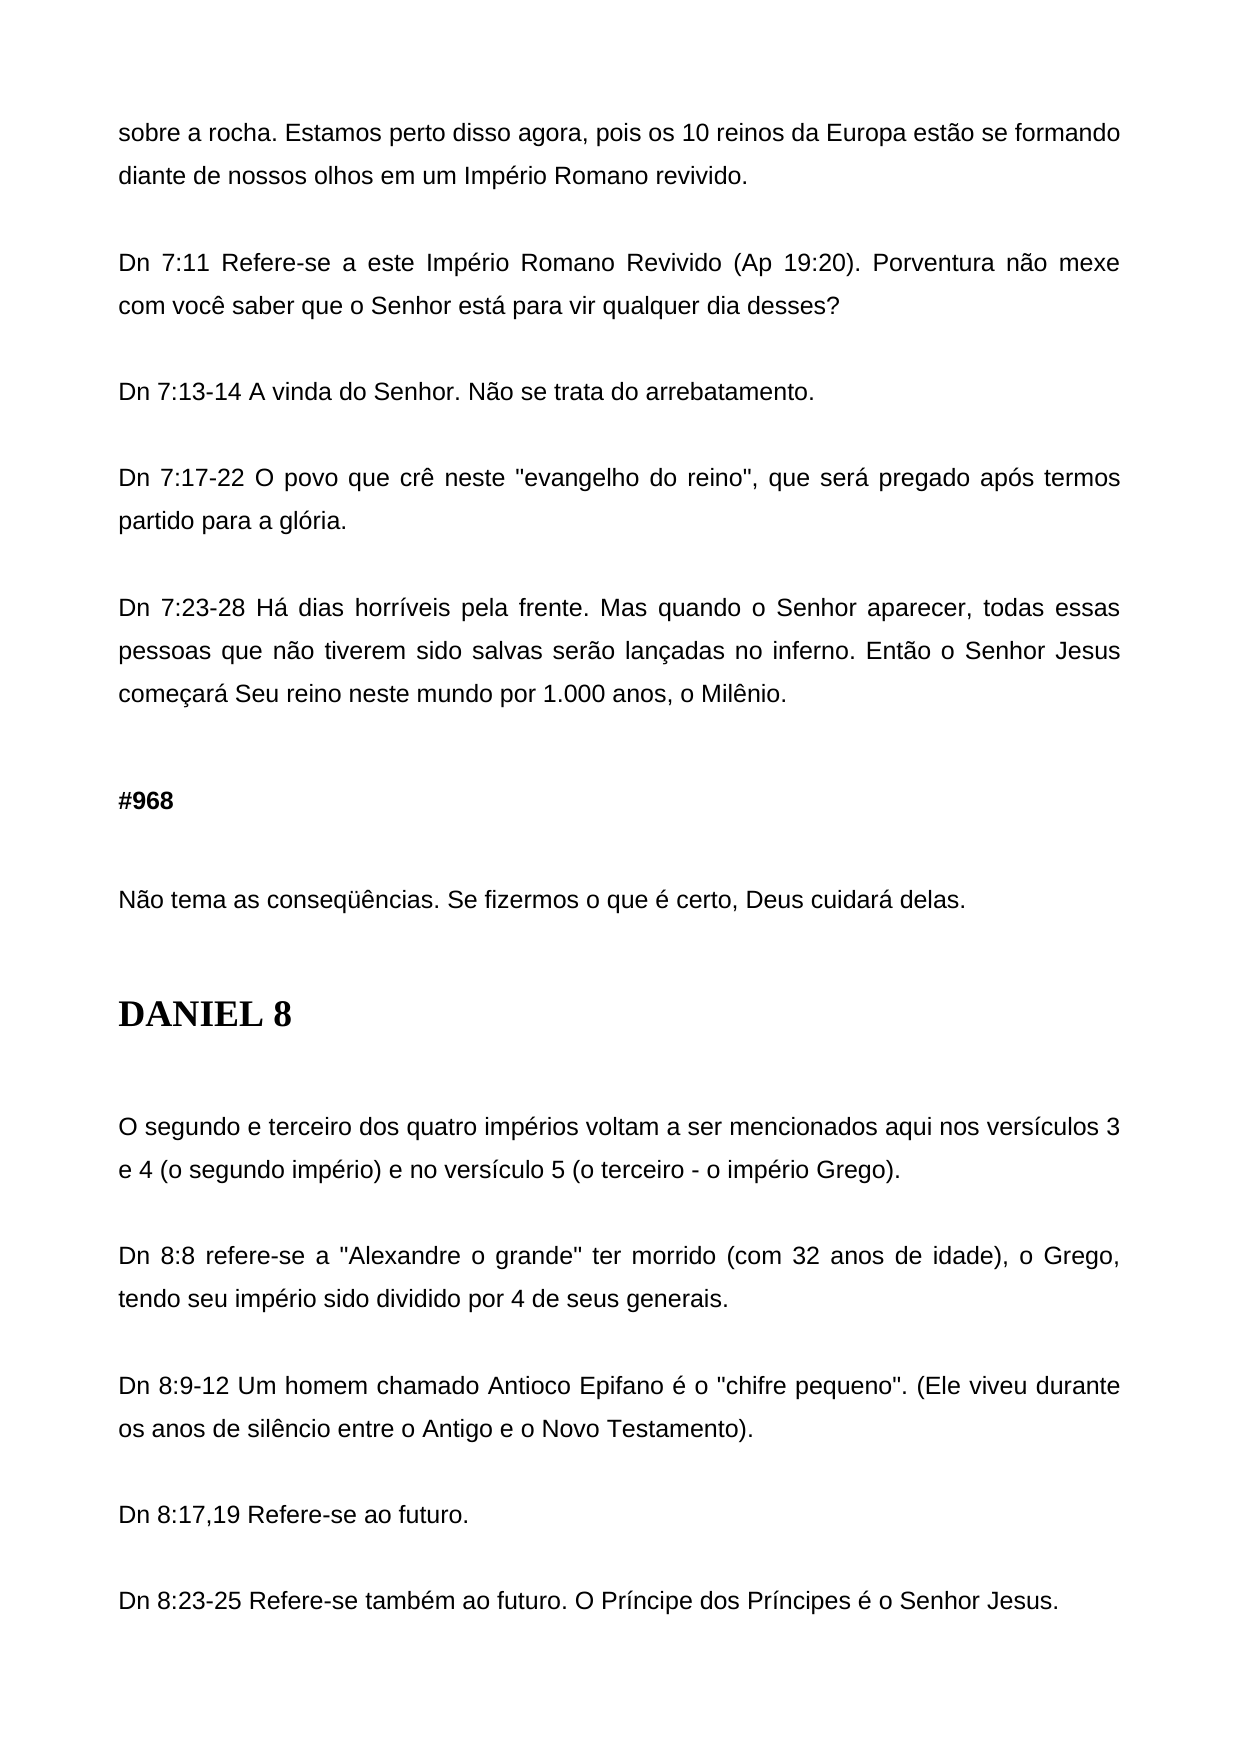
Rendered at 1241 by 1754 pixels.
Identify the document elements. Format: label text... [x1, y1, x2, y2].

text Não tema as conseqüências. Se fizermos o que é certo, Deus cuidará delas. [118, 884, 1122, 913]
text sobre a rocha. Estamos perto disso agora, pois os 10 reinos da Europa estão se formando diante de nossos olhos em um Império Romano revivido. [118, 118, 1122, 190]
text O segundo e terceiro dos quatro impérios voltam a ser mencionados aqui nos versículos 3 e 4 (o segundo império) e no versículo 5 (o terceiro - o império Grego). [118, 1112, 1122, 1184]
subtitle #968 [118, 786, 1122, 814]
text Dn 7:13-14 A vinda do Senhor. Não se trata do arrebatamento. [118, 377, 1122, 406]
subtitle DANIEL 8 [118, 992, 1122, 1035]
text Dn 8:17,19 Refere-se ao futuro. [118, 1500, 1122, 1529]
text Dn 7:23-28 Há dias horríveis pela frente. Mas quando o Senhor aparecer, todas essas pessoas que não tiverem sido salvas serão lançadas no inferno. Então o Senhor Jesus começará Seu reino neste mundo por 1.000 anos, o Milênio. [118, 592, 1122, 707]
text Dn 8:9-12 Um homem chamado Antioco Epifano é o "chifre pequeno". (Ele viveu durante os anos de silêncio entre o Antigo e o Novo Testamento). [118, 1371, 1122, 1443]
text Dn 8:23-25 Refere-se também ao futuro. O Príncipe dos Príncipes é o Senhor Jesus. [118, 1586, 1122, 1615]
text Dn 7:11 Refere-se a este Império Romano Revivido (Ap 19:20). Porventura não mexe com você saber que o Senhor está para vir qualquer dia desses? [118, 247, 1122, 319]
text Dn 8:8 refere-se a "Alexandre o grande" ter morrido (com 32 anos de idade), o Grego, tendo seu império sido dividido por 4 de seus generais. [118, 1241, 1122, 1313]
text Dn 7:17-22 O povo que crê neste "evangelho do reino", que será pregado após termos partido para a glória. [118, 463, 1122, 535]
